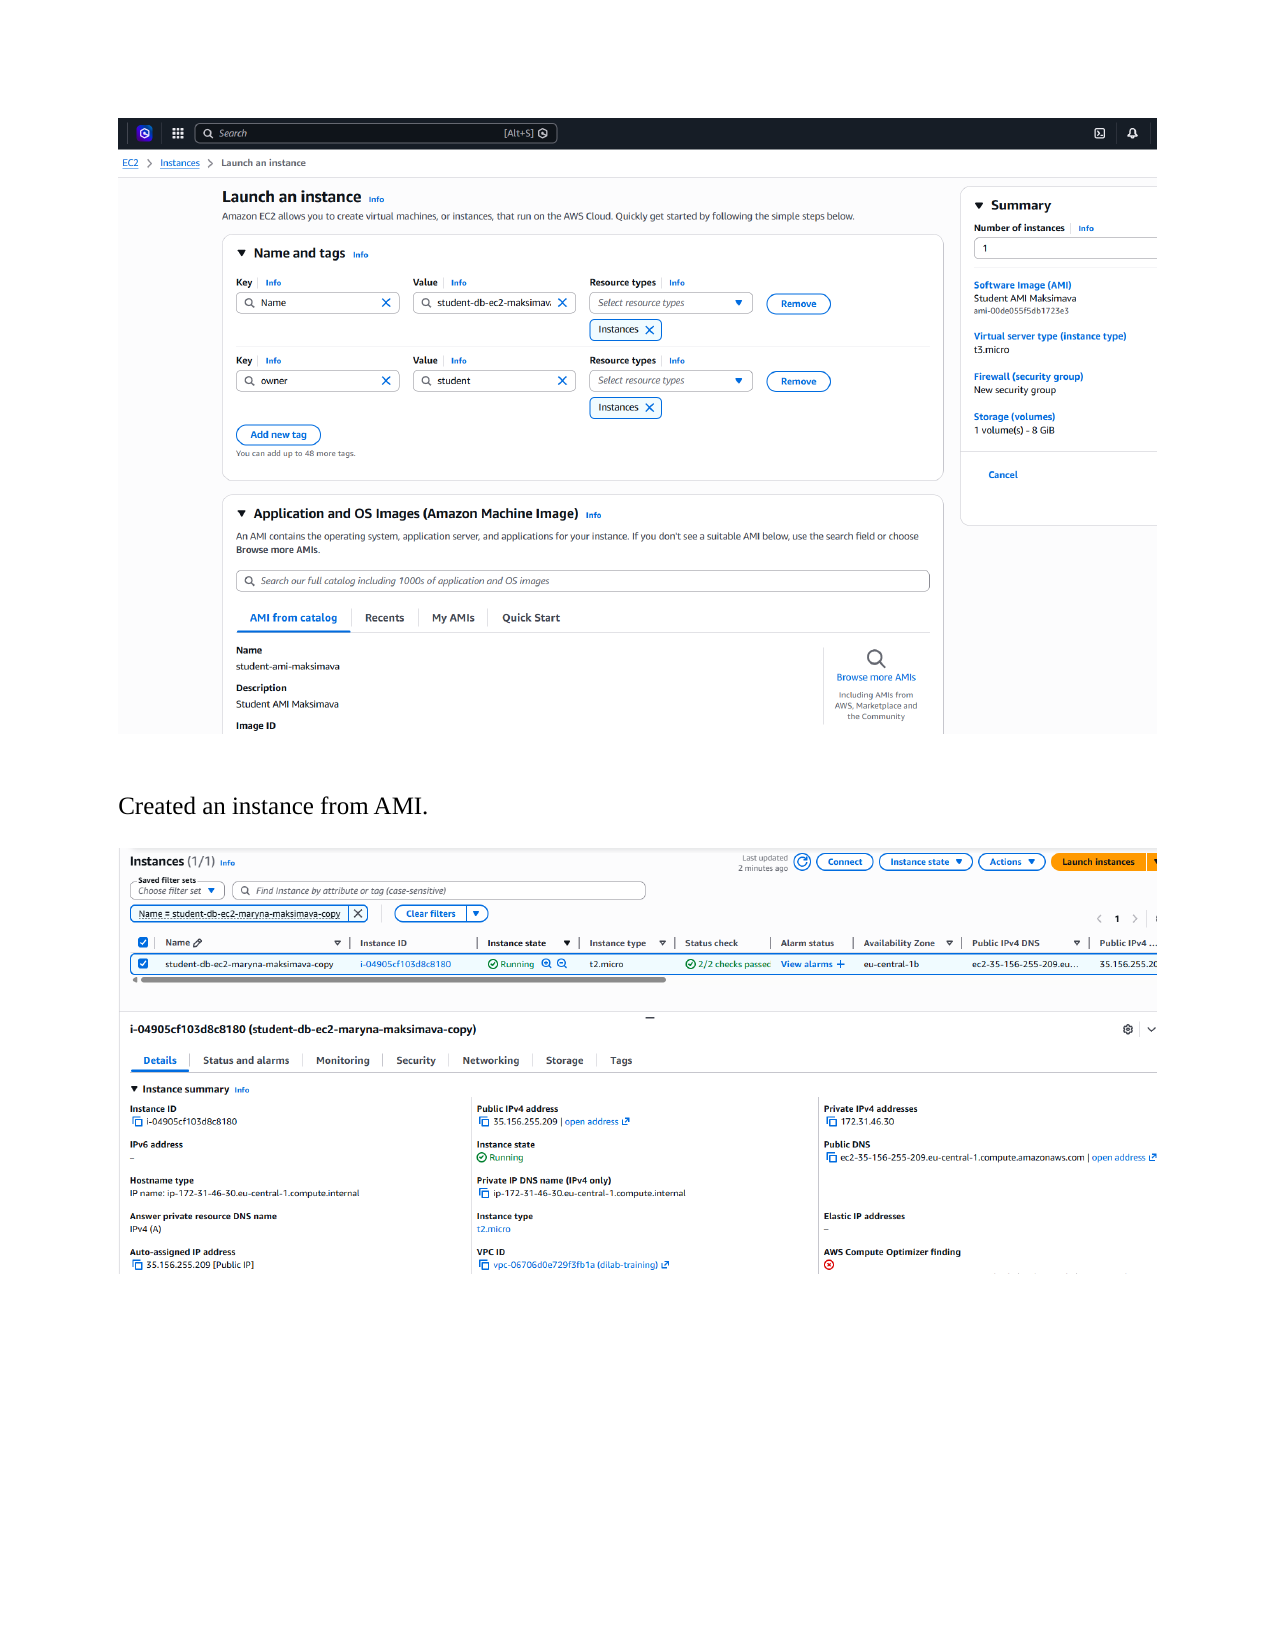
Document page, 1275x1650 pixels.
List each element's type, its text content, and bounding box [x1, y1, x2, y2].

text Created an instance from AMI. [118, 791, 1157, 820]
picture [118, 118, 1157, 734]
picture [118, 848, 1157, 1274]
